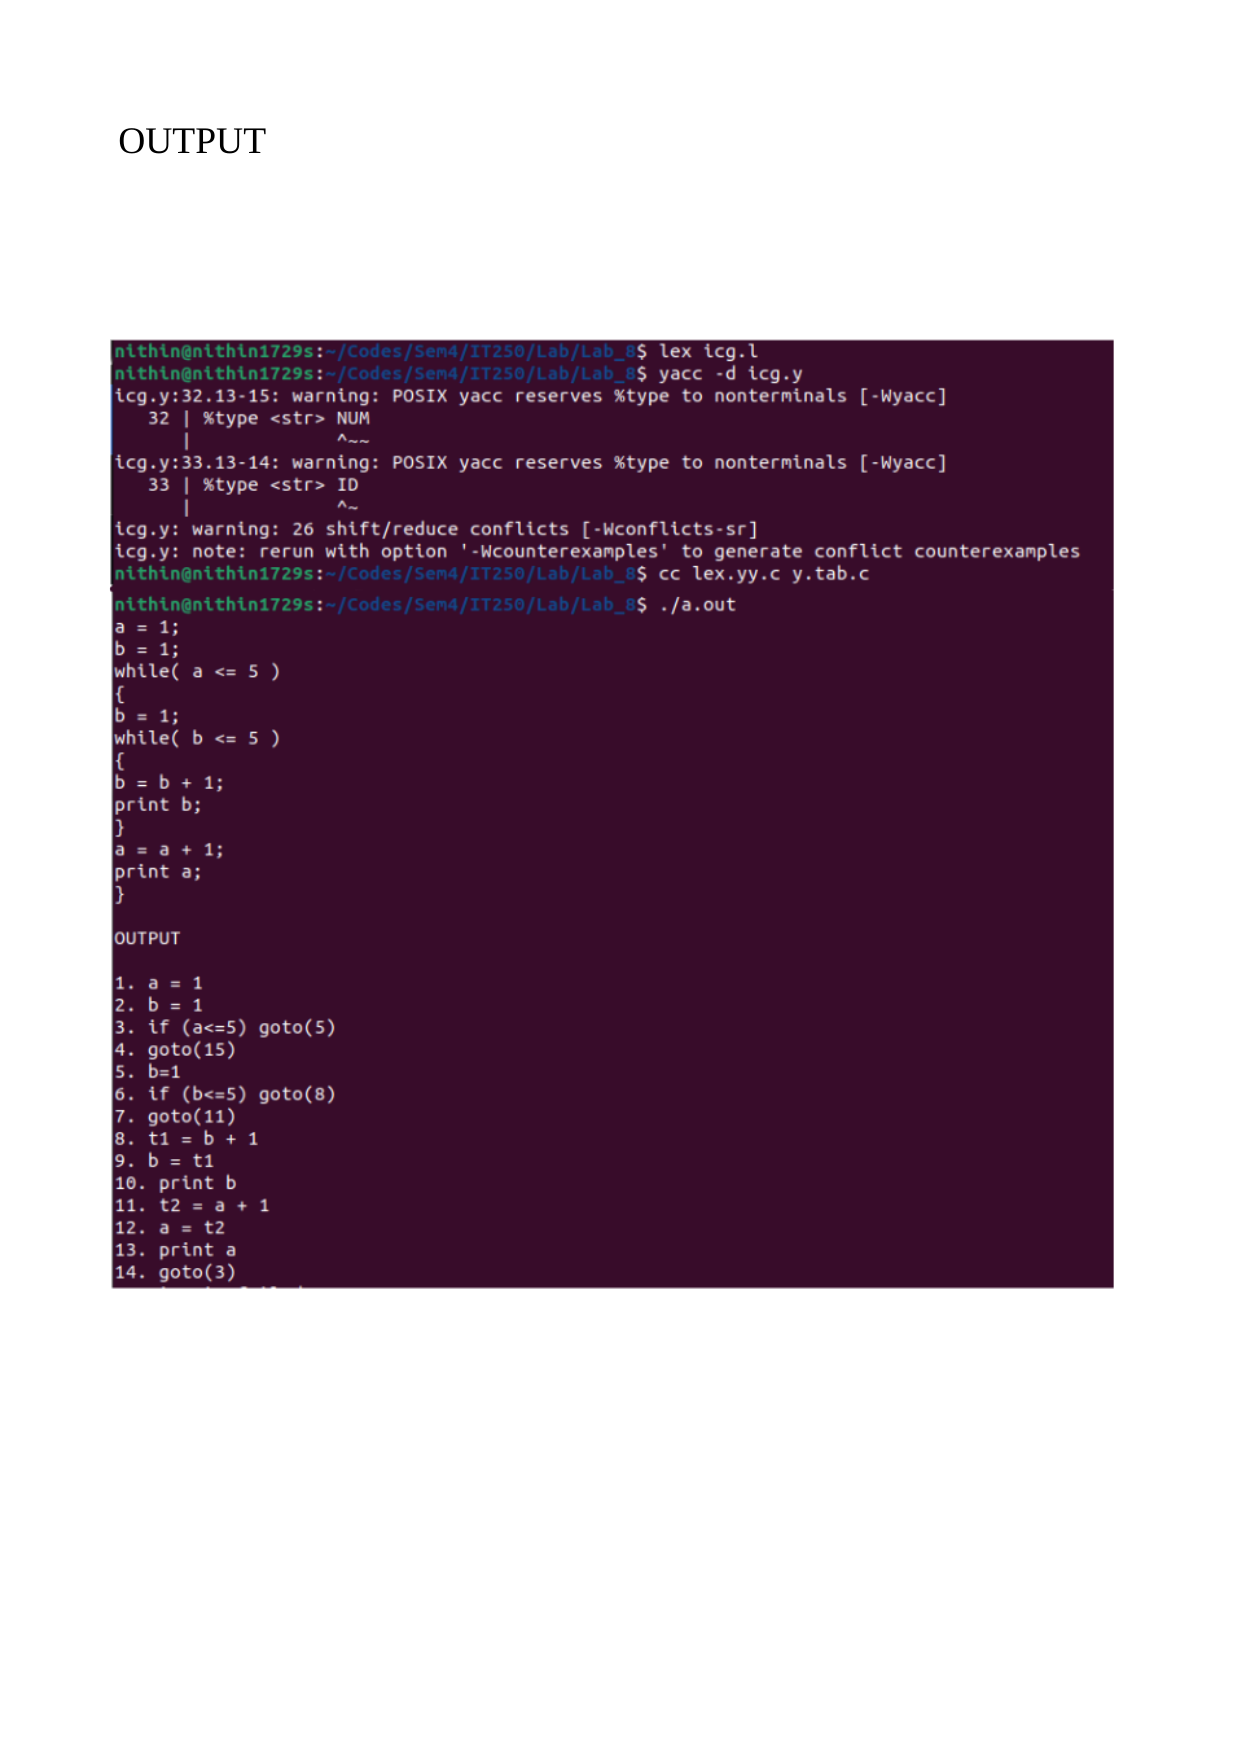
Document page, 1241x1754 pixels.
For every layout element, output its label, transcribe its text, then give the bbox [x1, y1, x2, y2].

text OUTPUT [118, 118, 1122, 161]
picture [109, 339, 1114, 1289]
